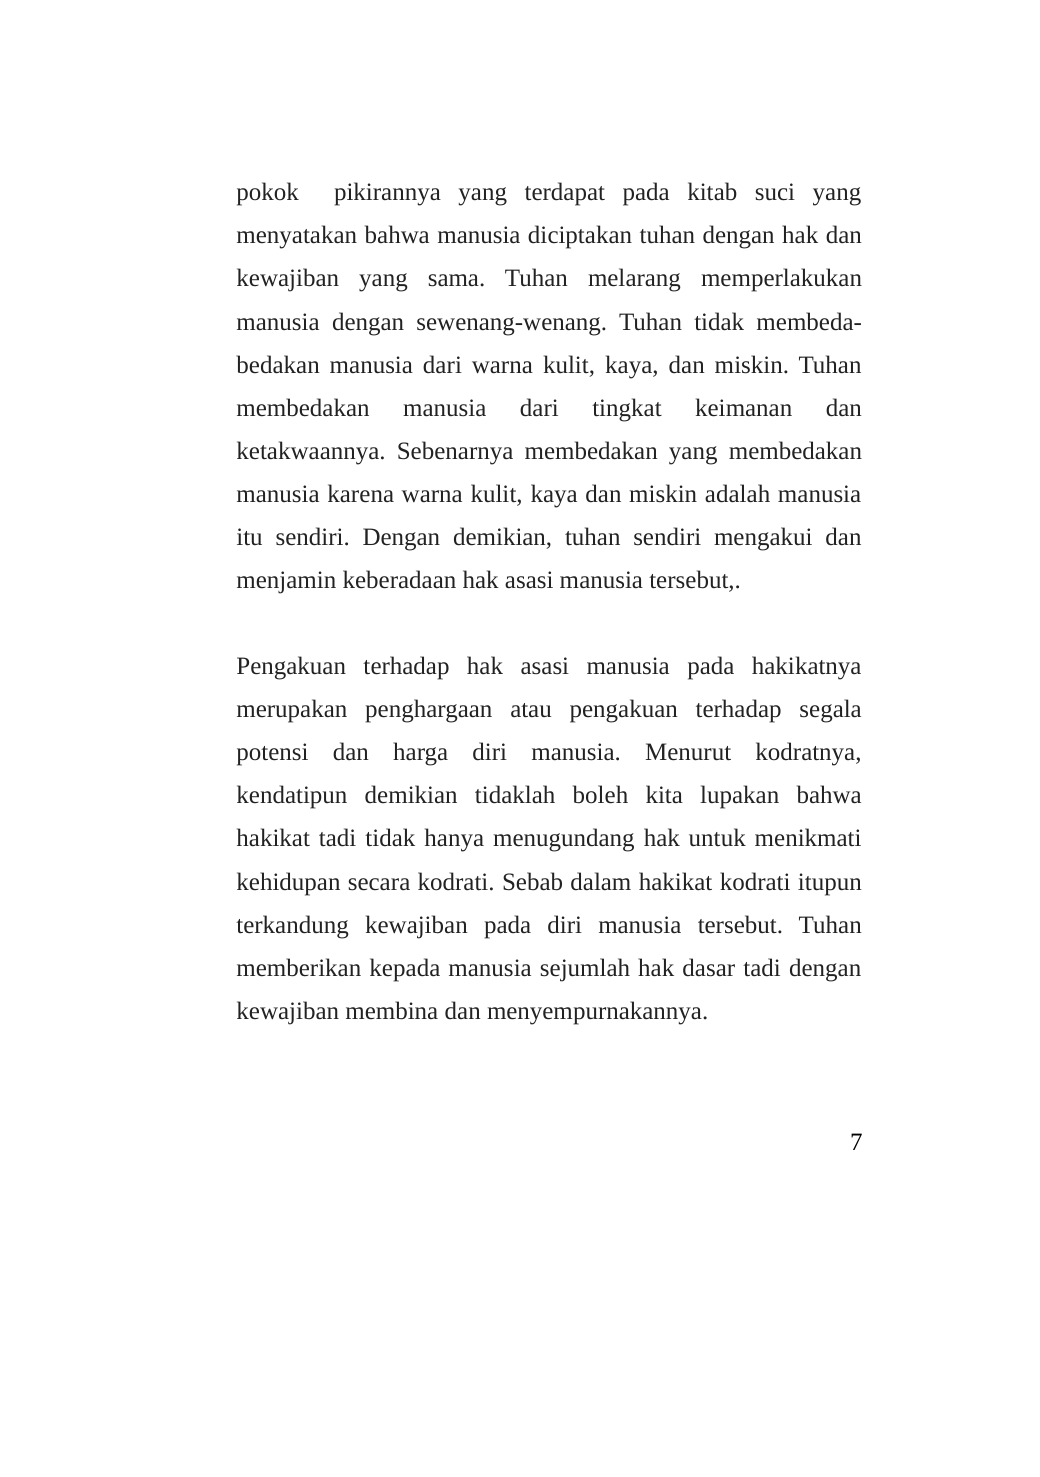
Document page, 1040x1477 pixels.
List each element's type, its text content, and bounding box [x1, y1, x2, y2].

text pokok pikirannya yang terdapat pada kitab suci yang menyatakan bahwa manusia diciptakan tuhan dengan hak dan kewajiban yang sama. Tuhan melarang memperlakukan manusia dengan sewenang-wenang. Tuhan tidak membeda-bedakan manusia dari warna kulit, kaya, dan miskin. Tuhan membedakan manusia dari tingkat keimanan dan ketakwaannya. Sebenarnya membedakan yang membedakan manusia karena warna kulit, kaya dan miskin adalah manusia itu sendiri. Dengan demikian, tuhan sendiri mengakui dan menjamin keberadaan hak asasi manusia tersebut,. [236, 177, 862, 594]
text Pengakuan terhadap hak asasi manusia pada hakikatnya merupakan penghargaan atau pengakuan terhadap segala potensi dan harga diri manusia. Menurut kodratnya, kendatipun demikian tidaklah boleh kita lupakan bahwa hakikat tadi tidak hanya menugundang hak untuk menikmati kehidupan secara kodrati. Sebab dalam hakikat kodrati itupun terkandung kewajiban pada diri manusia tersebut. Tuhan memberikan kepada manusia sejumlah hak dasar tadi dengan kewajiban membina dan menyempurnakannya. [236, 651, 862, 1025]
